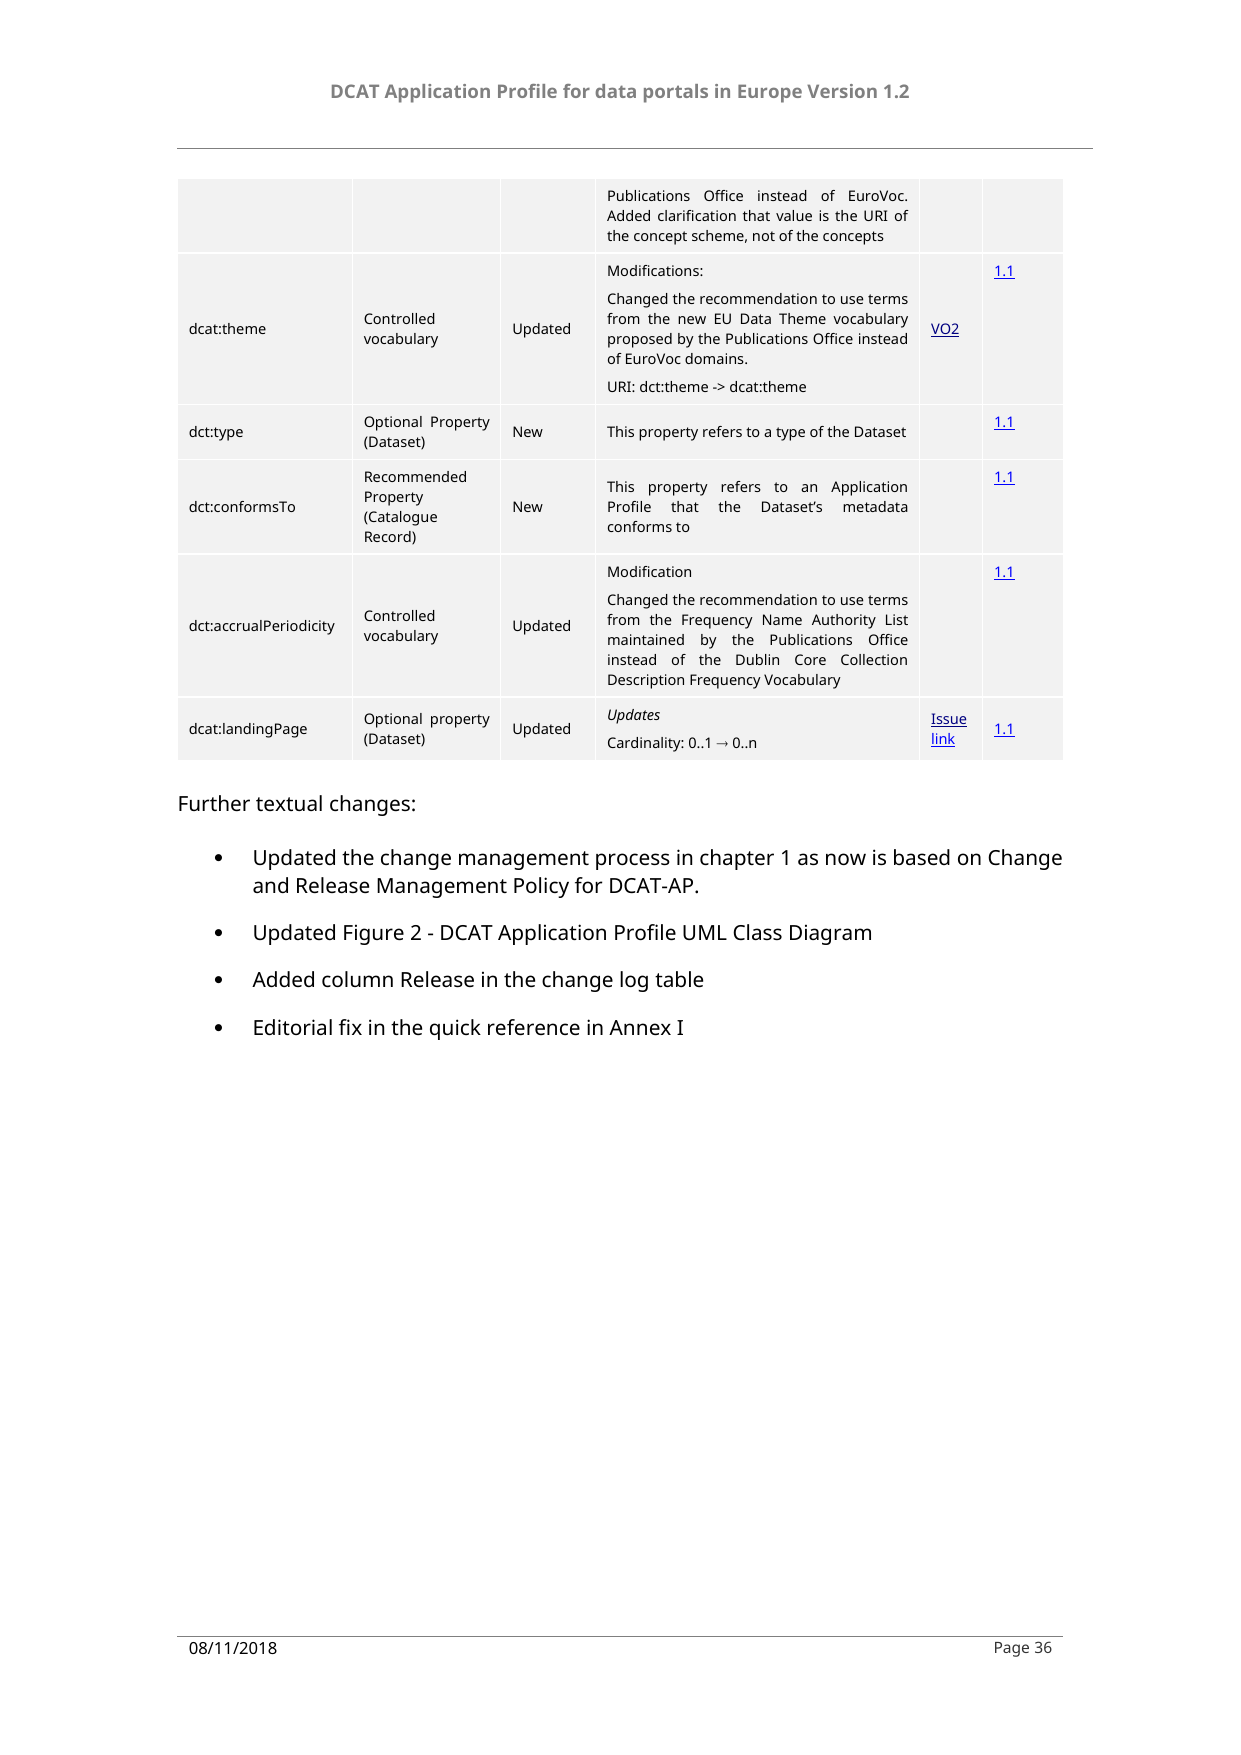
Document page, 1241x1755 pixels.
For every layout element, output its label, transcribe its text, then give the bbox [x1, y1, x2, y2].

text Further textual changes: [177, 789, 1063, 818]
table_cell Controlled vocabulary [353, 254, 500, 404]
table_cell 1.1 [983, 460, 1063, 553]
table_cell dcat:landingPage [178, 698, 352, 760]
table_cell dct:accrualPeriodicity [178, 555, 352, 696]
table_cell This property refers to a type of the Dataset [596, 405, 919, 459]
table_cell dcat:theme [178, 254, 352, 404]
table_cell Publications Office instead of EuroVoc. Added clarification that value is the URI of the concept scheme, not of the concepts [596, 179, 919, 252]
table_cell Recommended Property (Catalogue Record) [353, 460, 500, 553]
table_cell Updated [501, 555, 595, 696]
table_cell [920, 405, 982, 459]
table_cell [353, 179, 500, 252]
table_cell Controlled vocabulary [353, 555, 500, 696]
list Added column Release in the change log table [215, 966, 1063, 994]
table_cell dct:conformsTo [178, 460, 352, 553]
list Updated the change management process in chapter 1 as now is based on Change and Release Management Policy for DCAT-AP. [215, 843, 1063, 899]
table_cell Issue link [920, 698, 982, 760]
table_cell [501, 179, 595, 252]
table_cell 1.1 [983, 254, 1063, 404]
table_cell [920, 460, 982, 553]
table_cell Modifications: Changed the recommendation to use terms from the new EU Data Theme vocabulary proposed by the Publications Office instead of EuroVoc domains. URI: dct:theme -> dcat:theme [596, 254, 919, 404]
table_cell dct:type [178, 405, 352, 459]
table_cell Optional property (Dataset) [353, 698, 500, 760]
table_cell This property refers to an Application Profile that the Dataset’s metadata conforms to [596, 460, 919, 553]
table_cell VO2 [920, 254, 982, 404]
list Updated Figure 2 - DCAT Application Profile UML Class Diagram [215, 918, 1063, 947]
table_cell [178, 179, 352, 252]
table_cell [920, 179, 982, 252]
table_cell [983, 179, 1063, 252]
table_cell Modification Changed the recommendation to use terms from the Frequency Name Authority List maintained by the Publications Office instead of the Dublin Core Collection Description Frequency Vocabulary [596, 555, 919, 696]
table_cell Updated [501, 254, 595, 404]
table_cell [920, 555, 982, 696]
table_cell Updates Cardinality: 0..1  0..n [596, 698, 919, 760]
table_cell New [501, 460, 595, 553]
table_cell Optional Property (Dataset) [353, 405, 500, 459]
table_cell Updated [501, 698, 595, 760]
list Editorial fix in the quick reference in Annex I [215, 1013, 1063, 1041]
table_cell 1.1 [983, 698, 1063, 760]
table_cell 1.1 [983, 405, 1063, 459]
table_cell 1.1 [983, 555, 1063, 696]
table_cell New [501, 405, 595, 459]
